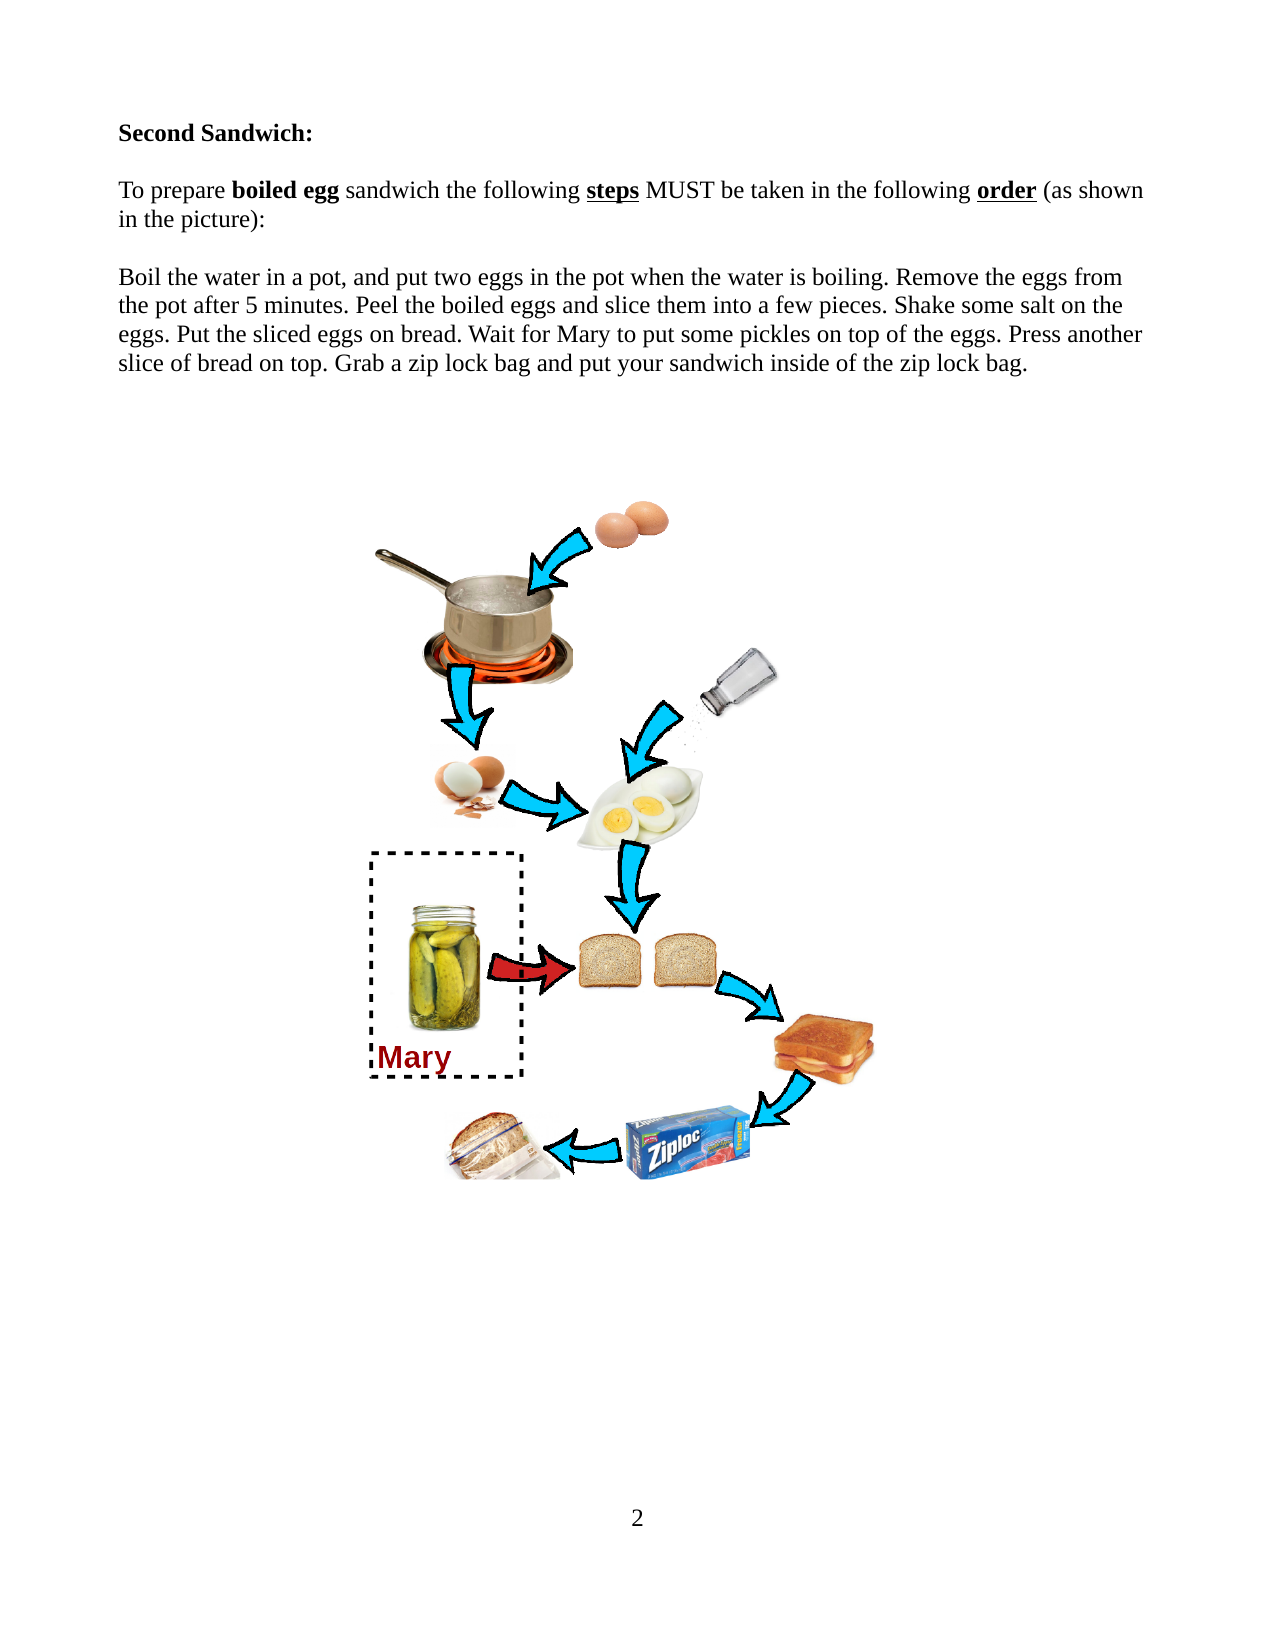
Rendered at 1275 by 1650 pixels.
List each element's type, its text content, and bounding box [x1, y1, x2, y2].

text Second Sandwich: [118, 118, 1157, 147]
text To prepare boiled egg sandwich the following steps MUST be taken in the following order (as shown in the picture): [118, 176, 1157, 233]
text Boil the water in a pot, and put two eggs in the pot when the water is boiling. Remove the eggs from the pot after 5 minutes. Peel the boiled eggs and slice them into a few pieces. Shake some salt on the eggs. Put the sliced eggs on bread. Wait for Mary to put some pickles on top of the eggs. Press another slice of bread on top. Grab a zip lock bag and put your sandwich inside of the zip lock bag. [118, 262, 1157, 377]
picture [361, 491, 914, 1207]
